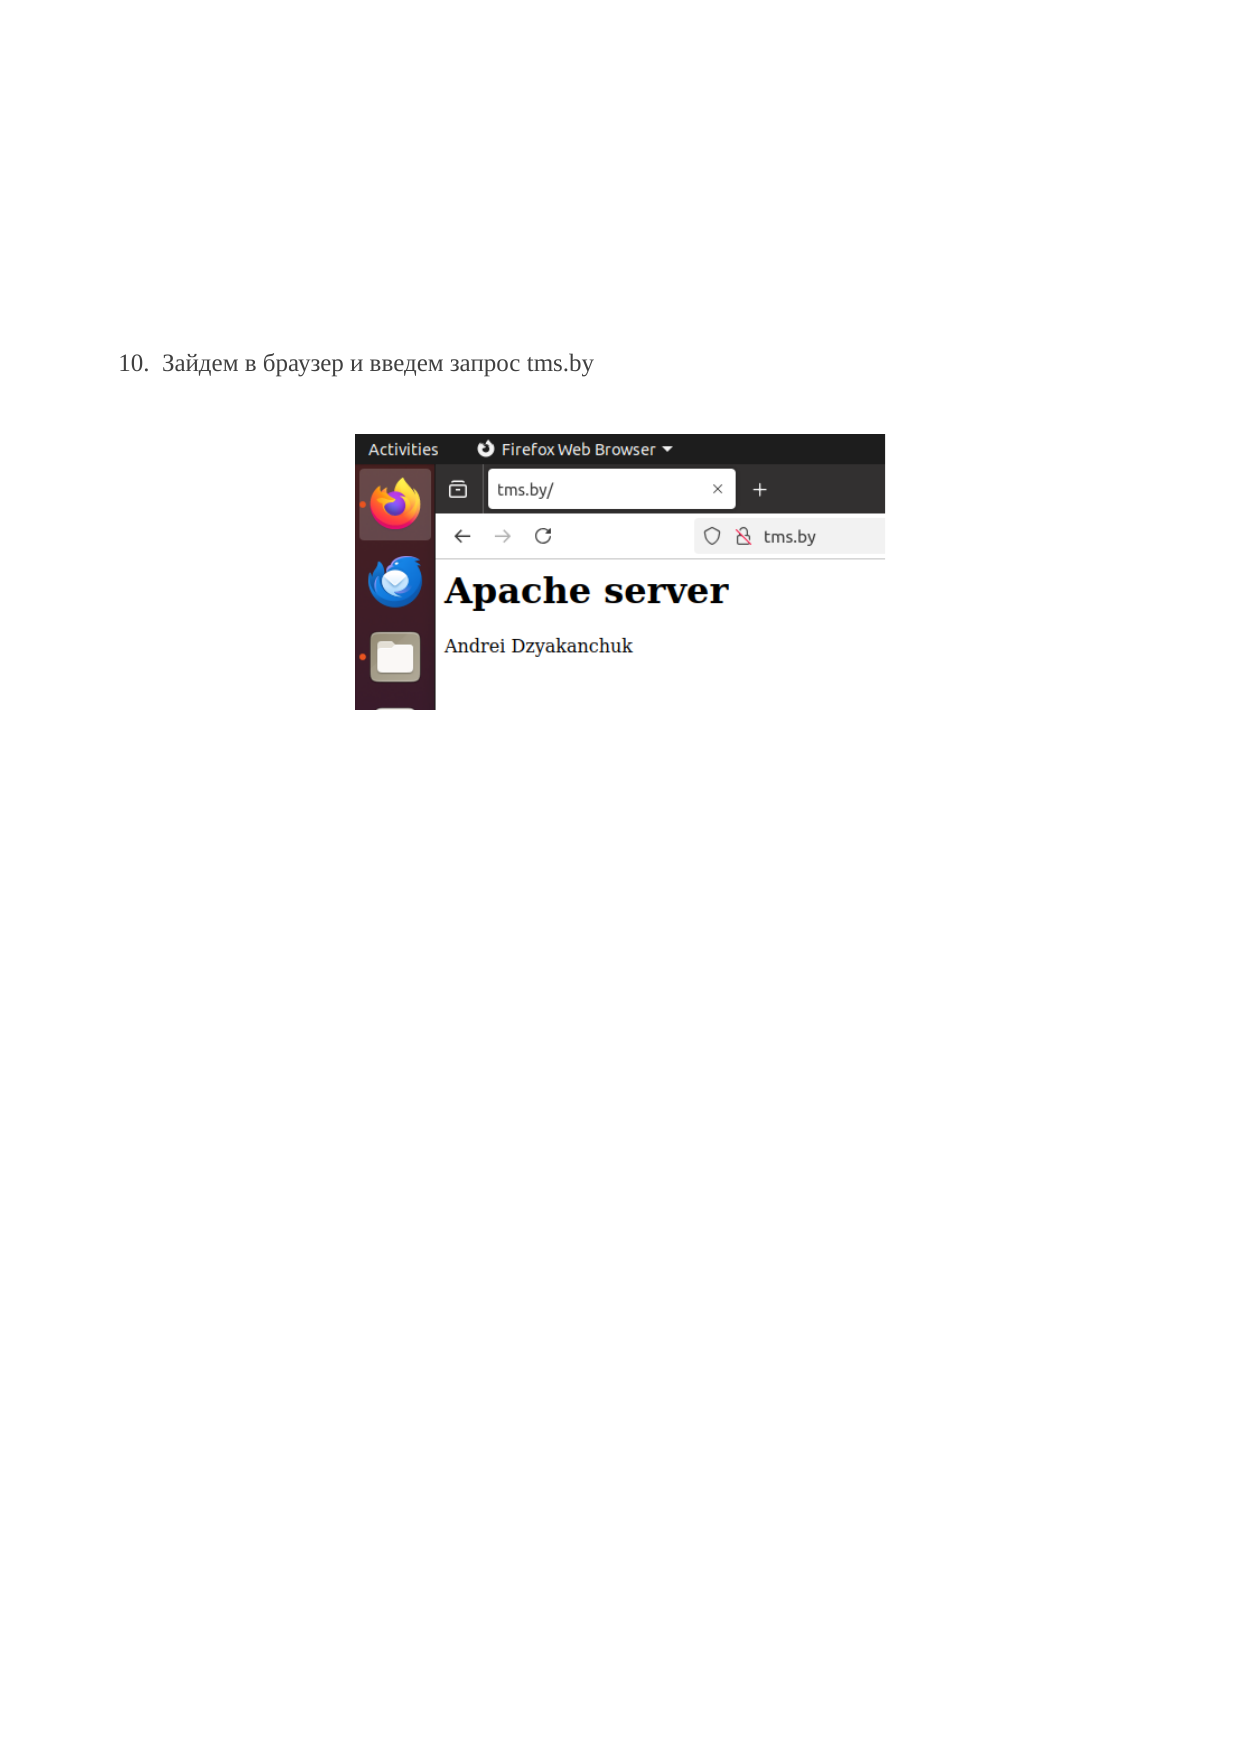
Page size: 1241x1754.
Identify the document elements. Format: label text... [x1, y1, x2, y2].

text 10. Зайдем в браузер и введем запрос tms.by [118, 348, 1122, 377]
